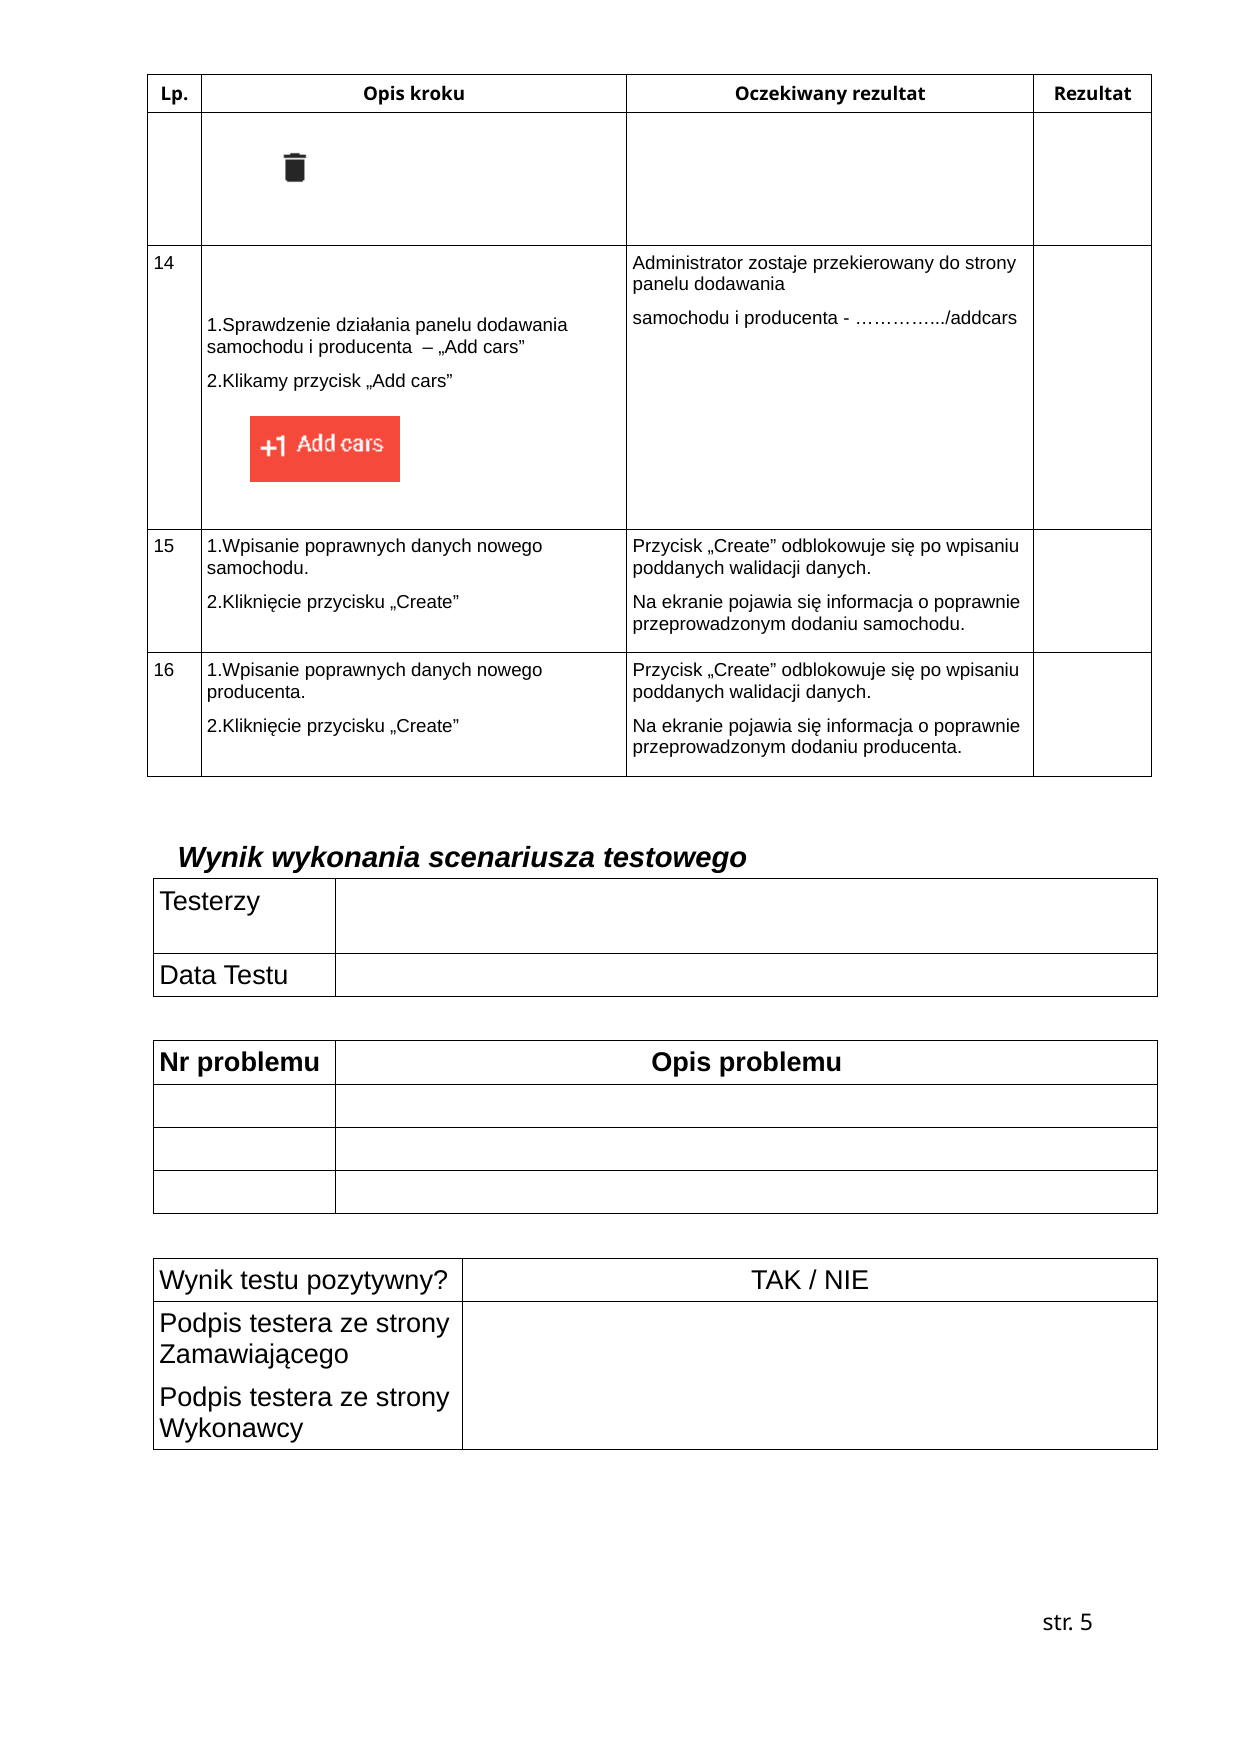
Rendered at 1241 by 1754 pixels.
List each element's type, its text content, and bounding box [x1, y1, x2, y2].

picture [262, 128, 330, 198]
table_header Opis kroku [202, 75, 626, 112]
table_cell [1034, 246, 1151, 528]
table_cell 1.Wpisanie poprawnych danych nowego samochodu. 2.Kliknięcie przycisku „Create” [202, 530, 626, 652]
table_cell [1034, 653, 1151, 776]
table_header TAK / NIE [463, 1259, 1157, 1301]
table_cell [336, 954, 1157, 996]
table_cell [463, 1375, 1157, 1449]
table_cell [1034, 113, 1151, 245]
table_cell Data Testu [154, 954, 335, 996]
text Wynik wykonania scenariusza testowego [177, 840, 1093, 873]
table_cell 16 [148, 653, 201, 776]
table_header Opis problemu [336, 1041, 1157, 1083]
table_cell Administrator zostaje przekierowany do strony panelu dodawania samochodu i producenta - ………….../addcars [627, 246, 1033, 528]
picture [250, 416, 400, 482]
table_cell Przycisk „Create” odblokowuje się po wpisaniu poddanych walidacji danych. Na ekranie pojawia się informacja o poprawnie przeprowadzonym dodaniu samochodu. [627, 530, 1033, 652]
table_cell [202, 113, 626, 245]
table_cell Podpis testera ze strony Wykonawcy [154, 1375, 462, 1449]
table_cell [1034, 530, 1151, 652]
table_cell [336, 1128, 1157, 1170]
table_cell 1.Sprawdzenie działania panelu dodawania samochodu i producenta – „Add cars” 2.Klikamy przycisk „Add cars” [202, 246, 626, 528]
table_header Testerzy [154, 879, 335, 953]
table_cell [154, 1128, 335, 1170]
table_cell 14 [148, 246, 201, 528]
table_cell Podpis testera ze strony Zamawiającego [154, 1302, 462, 1375]
table_cell [154, 1085, 335, 1127]
table_header Oczekiwany rezultat [627, 75, 1033, 112]
table_header Wynik testu pozytywny? [154, 1259, 462, 1301]
table_header Lp. [148, 75, 201, 112]
table_cell [148, 113, 201, 245]
table_cell [336, 1171, 1157, 1213]
table_cell [154, 1171, 335, 1213]
table_header Rezultat [1034, 75, 1151, 112]
table_header Nr problemu [154, 1041, 335, 1083]
table_cell [463, 1302, 1157, 1375]
table_cell [627, 113, 1033, 245]
table_cell 15 [148, 530, 201, 652]
table_header [336, 879, 1157, 953]
table_cell 1.Wpisanie poprawnych danych nowego producenta. 2.Kliknięcie przycisku „Create” [202, 653, 626, 776]
table_cell Przycisk „Create” odblokowuje się po wpisaniu poddanych walidacji danych. Na ekranie pojawia się informacja o poprawnie przeprowadzonym dodaniu producenta. [627, 653, 1033, 776]
table_cell [336, 1085, 1157, 1127]
